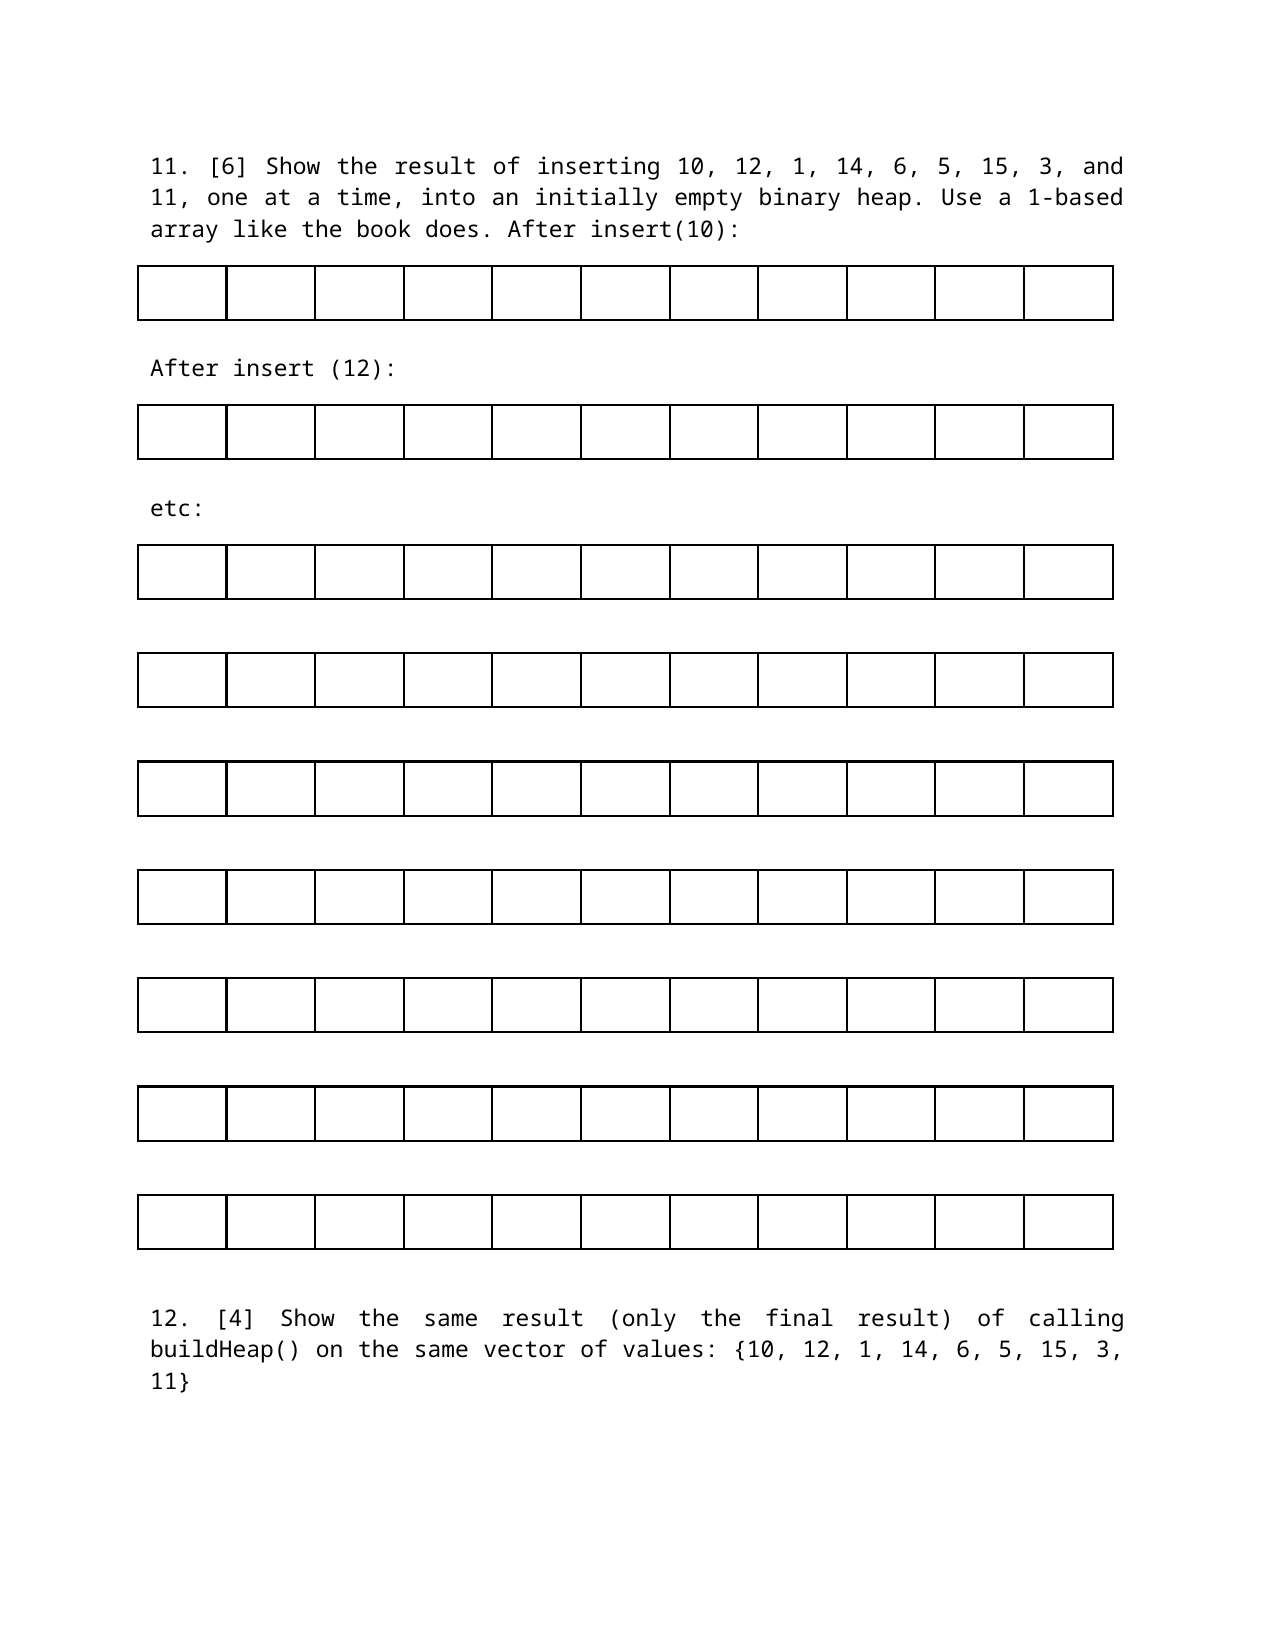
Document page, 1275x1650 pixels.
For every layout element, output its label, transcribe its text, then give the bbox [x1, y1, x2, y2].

table_header [671, 763, 757, 814]
table_header [848, 1088, 934, 1139]
table_header [848, 406, 934, 458]
table_header [316, 654, 403, 706]
table_header [493, 654, 580, 706]
table_header [316, 1088, 403, 1139]
text etc: [150, 460, 1125, 523]
table_header [139, 406, 225, 458]
table_header [848, 267, 934, 319]
table_header [139, 871, 225, 923]
table_header [582, 1088, 669, 1139]
table_header [936, 267, 1023, 319]
table_header [405, 763, 491, 814]
table_header [139, 979, 225, 1031]
table_header [228, 406, 314, 458]
text After insert (12): [150, 321, 1125, 383]
table_header [936, 1196, 1023, 1248]
table_header [759, 406, 846, 458]
table_header [1025, 654, 1112, 706]
table_header [759, 267, 846, 319]
table_header [139, 763, 225, 814]
table_header [493, 267, 580, 319]
table_header [759, 1196, 846, 1248]
table_header [848, 871, 934, 923]
table_header [228, 979, 314, 1031]
table_header [582, 267, 669, 319]
table_header [139, 1196, 225, 1248]
table_header [493, 979, 580, 1031]
table_header [405, 979, 491, 1031]
table_header [493, 871, 580, 923]
table_header [405, 1196, 491, 1248]
table_header [671, 546, 757, 598]
table_header [759, 1088, 846, 1139]
table_header [139, 654, 225, 706]
table_header [1025, 546, 1112, 598]
table_header [228, 1088, 314, 1139]
table_header [1025, 979, 1112, 1031]
table_header [493, 1088, 580, 1139]
table_header [316, 406, 403, 458]
text 12. [4] Show the same result (only the final result) of calling buildHeap() on the same vector of values: {10, 12, 1, 14, 6, 5, 15, 3, 11} [150, 1302, 1125, 1396]
table_header [493, 406, 580, 458]
table_header [671, 654, 757, 706]
table_header [316, 546, 403, 598]
table_header [671, 406, 757, 458]
table_header [405, 1088, 491, 1139]
table_header [316, 871, 403, 923]
table_header [405, 654, 491, 706]
table_header [493, 1196, 580, 1248]
table_header [936, 1088, 1023, 1139]
table_header [1025, 406, 1112, 458]
table_header [582, 1196, 669, 1248]
table_header [759, 763, 846, 814]
table_header [848, 654, 934, 706]
table_header [582, 546, 669, 598]
table_header [316, 1196, 403, 1248]
table_header [936, 546, 1023, 598]
table_header [1025, 1088, 1112, 1139]
table_header [671, 1196, 757, 1248]
table_header [671, 1088, 757, 1139]
table_header [405, 871, 491, 923]
table_header [316, 763, 403, 814]
table_header [582, 979, 669, 1031]
table_header [1025, 1196, 1112, 1248]
table_header [228, 546, 314, 598]
table_header [493, 763, 580, 814]
table_header [759, 546, 846, 598]
table_header [936, 763, 1023, 814]
table_header [936, 979, 1023, 1031]
table_header [936, 654, 1023, 706]
text 11. [6] Show the result of inserting 10, 12, 1, 14, 6, 5, 15, 3, and 11, one at a time, into an initially empty binary heap. Use a 1-based array like the book does. After insert(10): [150, 150, 1125, 244]
table_header [228, 871, 314, 923]
table_header [759, 979, 846, 1031]
table_header [671, 871, 757, 923]
table_header [671, 267, 757, 319]
table_header [936, 406, 1023, 458]
table_header [228, 1196, 314, 1248]
table_header [228, 267, 314, 319]
table_header [936, 871, 1023, 923]
table_header [848, 546, 934, 598]
table_header [848, 979, 934, 1031]
table_header [139, 546, 225, 598]
table_header [671, 979, 757, 1031]
table_header [228, 654, 314, 706]
table_header [405, 406, 491, 458]
table_header [139, 267, 225, 319]
table_header [493, 546, 580, 598]
table_header [139, 1088, 225, 1139]
table_header [405, 546, 491, 598]
table_header [316, 267, 403, 319]
table_header [228, 763, 314, 814]
table_header [582, 871, 669, 923]
table_header [582, 654, 669, 706]
table_header [848, 1196, 934, 1248]
table_header [316, 979, 403, 1031]
table_header [1025, 267, 1112, 319]
table_header [759, 654, 846, 706]
table_header [1025, 763, 1112, 814]
table_header [582, 406, 669, 458]
table_header [848, 763, 934, 814]
table_header [1025, 871, 1112, 923]
table_header [582, 763, 669, 814]
table_header [759, 871, 846, 923]
table_header [405, 267, 491, 319]
